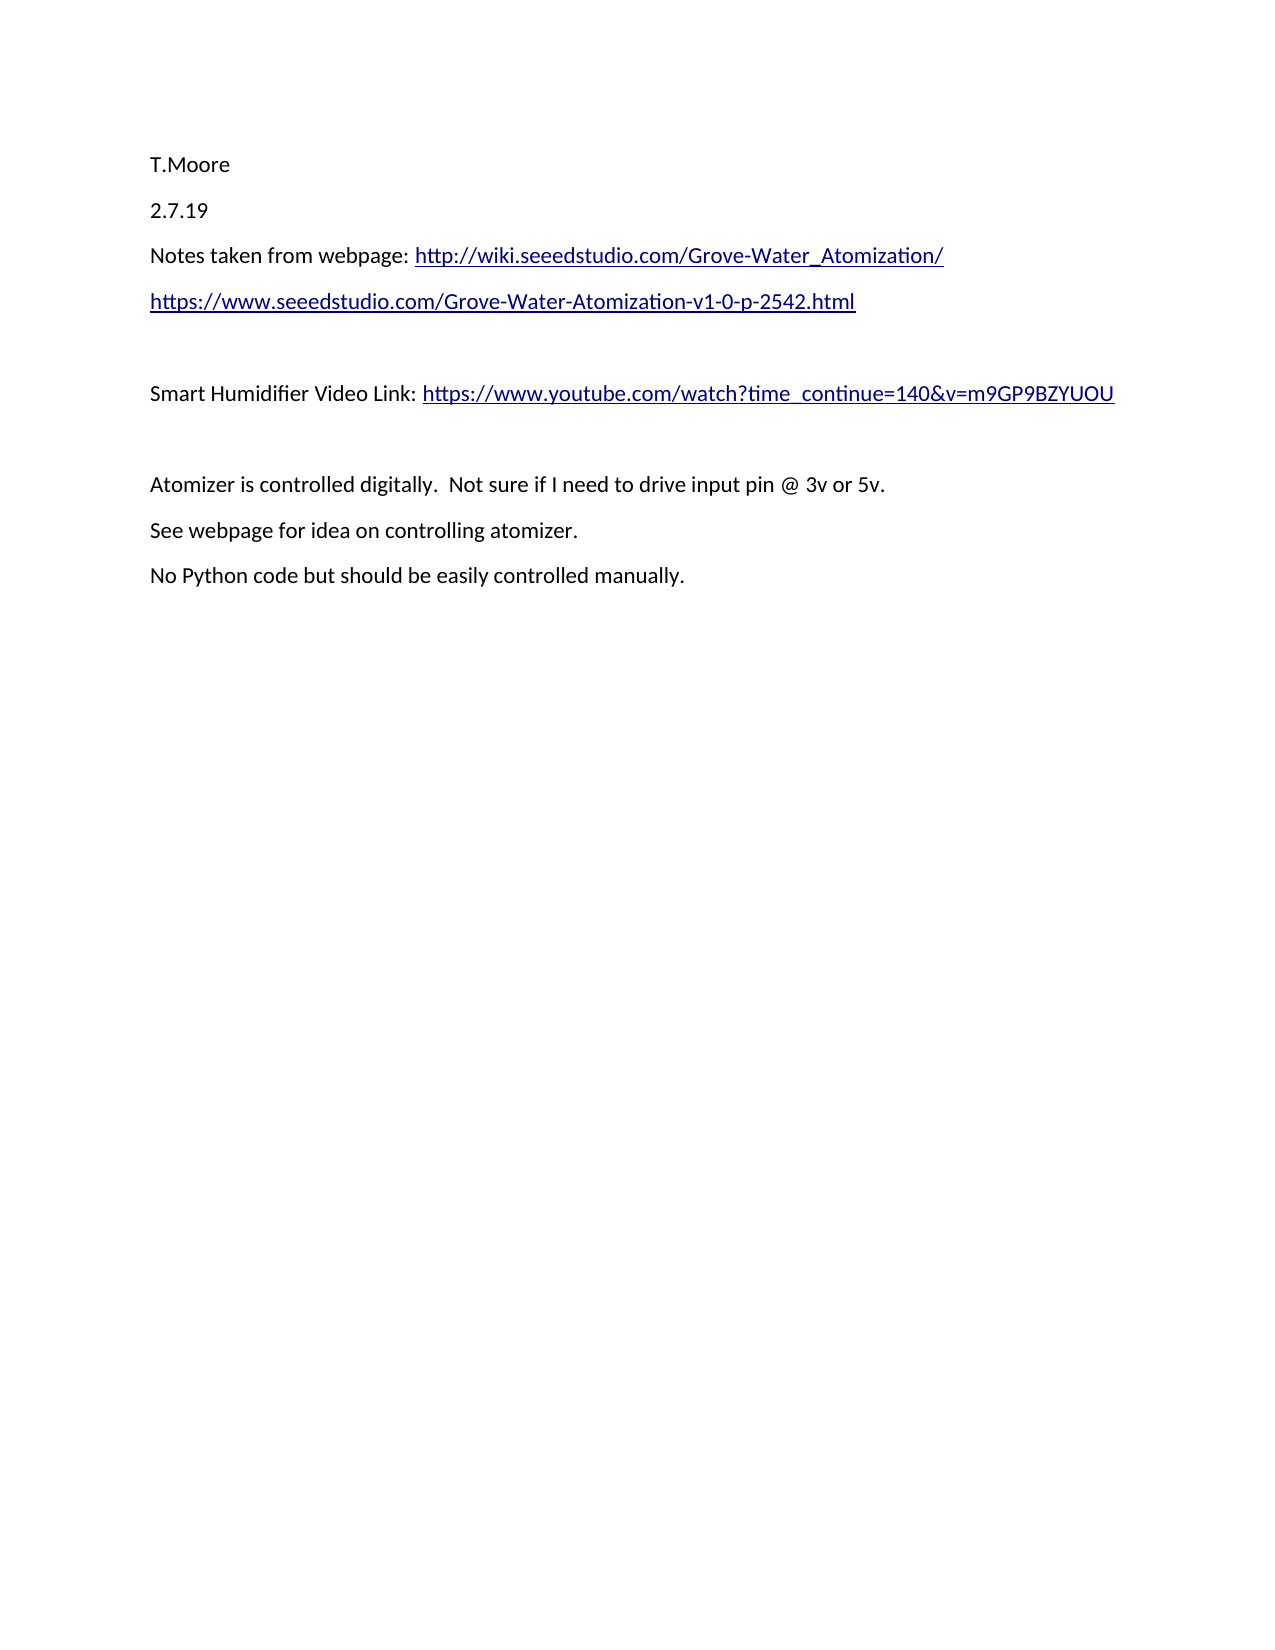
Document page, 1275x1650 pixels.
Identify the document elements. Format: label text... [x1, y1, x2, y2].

text https://www.seeedstudio.com/Grove-Water-Atomization-v1-0-p-2542.html [150, 287, 1125, 315]
text No Python code but should be easily controlled manually. [150, 562, 1125, 589]
text Atomizer is controlled digitally. Not sure if I need to drive input pin @ 3v or 5v. [150, 470, 1125, 498]
text Notes taken from webpage: http://wiki.seeedstudio.com/Grove-Water_Atomization/ [150, 241, 1125, 269]
text See webpage for idea on controlling atomizer. [150, 516, 1125, 544]
text T.Moore [150, 150, 1125, 178]
text Smart Humidifier Video Link: https://www.youtube.com/watch?time_continue=140&v=m9GP9BZYUOU [150, 379, 1125, 407]
text 2.7.19 [150, 196, 1125, 224]
